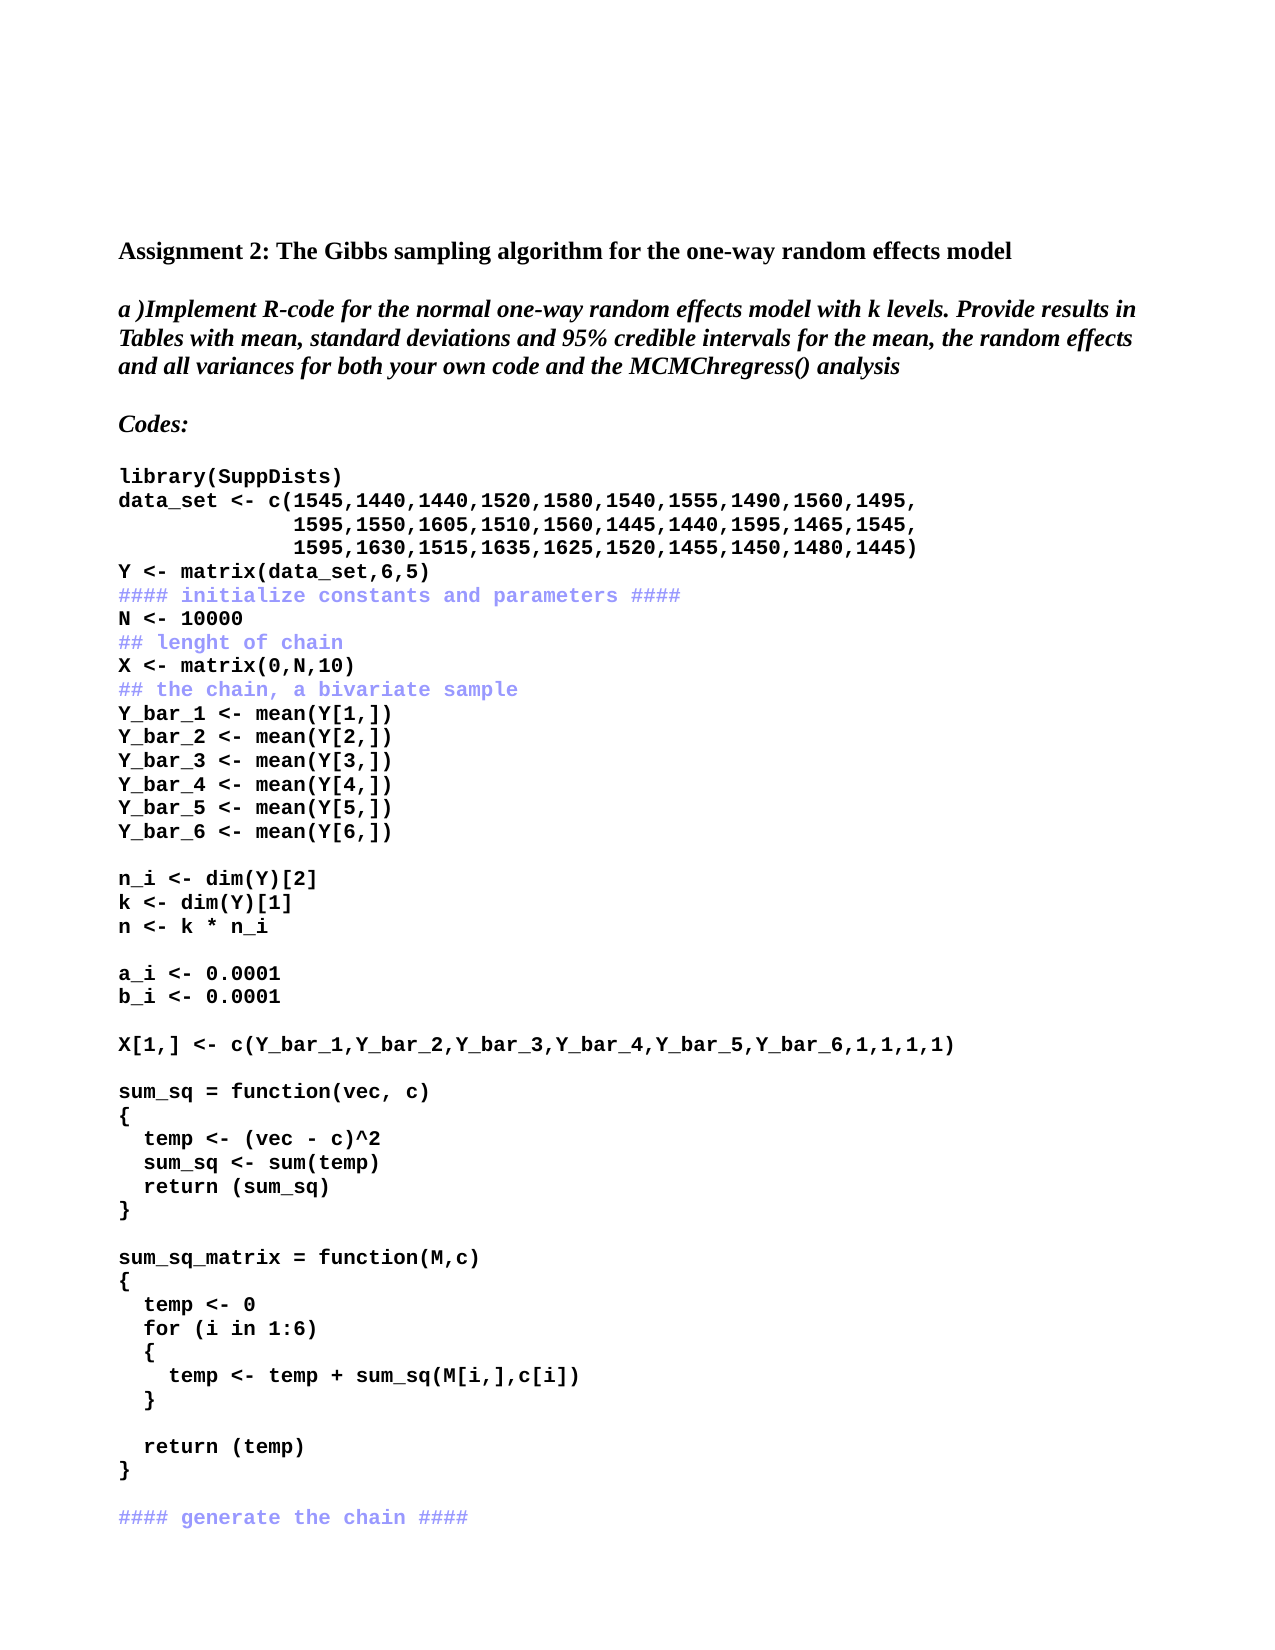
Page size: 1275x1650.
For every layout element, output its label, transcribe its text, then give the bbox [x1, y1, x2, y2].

text Assignment 2: The Gibbs sampling algorithm for the one-way random effects model [118, 236, 1157, 265]
text n_i <- dim(Y)[2] [118, 868, 1157, 892]
text k <- dim(Y)[1] [118, 892, 1157, 916]
text sum_sq <- sum(temp) [118, 1152, 1157, 1176]
text temp <- (vec - c)^2 [118, 1128, 1157, 1152]
text 1595,1630,1515,1635,1625,1520,1455,1450,1480,1445) [118, 537, 1157, 561]
text ## lenght of chain [118, 632, 1157, 656]
text b_i <- 0.0001 [118, 987, 1157, 1010]
text temp <- 0 [118, 1294, 1157, 1318]
text return (temp) [118, 1436, 1157, 1459]
text n <- k * n_i [118, 916, 1157, 939]
text { [118, 1270, 1157, 1294]
text #### initialize constants and parameters #### [118, 584, 1157, 608]
text a )Implement R-code for the normal one-way random effects model with k levels. Provide results in Tables with mean, standard deviations and 95% credible intervals for the mean, the random effects and all variances for both your own code and the MCMChregress() analysis [118, 294, 1157, 380]
text } [118, 1459, 1157, 1483]
text Y_bar_5 <- mean(Y[5,]) [118, 797, 1157, 821]
text Y_bar_3 <- mean(Y[3,]) [118, 750, 1157, 774]
text Y_bar_6 <- mean(Y[6,]) [118, 821, 1157, 845]
text { [118, 1105, 1157, 1128]
text Y_bar_4 <- mean(Y[4,]) [118, 774, 1157, 797]
text } [118, 1388, 1157, 1412]
text data_set <- c(1545,1440,1440,1520,1580,1540,1555,1490,1560,1495, [118, 490, 1157, 514]
text library(SuppDists) [118, 466, 1157, 490]
text X[1,] <- c(Y_bar_1,Y_bar_2,Y_bar_3,Y_bar_4,Y_bar_5,Y_bar_6,1,1,1,1) [118, 1034, 1157, 1057]
text for (i in 1:6) [118, 1318, 1157, 1341]
text #### generate the chain #### [118, 1507, 1157, 1530]
text temp <- temp + sum_sq(M[i,],c[i]) [118, 1365, 1157, 1388]
text sum_sq = function(vec, c) [118, 1081, 1157, 1105]
text Y_bar_1 <- mean(Y[1,]) [118, 703, 1157, 726]
text Y <- matrix(data_set,6,5) [118, 561, 1157, 584]
text 1595,1550,1605,1510,1560,1445,1440,1595,1465,1545, [118, 514, 1157, 537]
text Y_bar_2 <- mean(Y[2,]) [118, 726, 1157, 750]
text { [118, 1341, 1157, 1365]
text Codes: [118, 409, 1157, 438]
text sum_sq_matrix = function(M,c) [118, 1247, 1157, 1270]
text a_i <- 0.0001 [118, 963, 1157, 987]
text N <- 10000 [118, 608, 1157, 632]
text X <- matrix(0,N,10) [118, 656, 1157, 679]
text return (sum_sq) [118, 1176, 1157, 1199]
text ## the chain, a bivariate sample [118, 679, 1157, 703]
text } [118, 1199, 1157, 1223]
